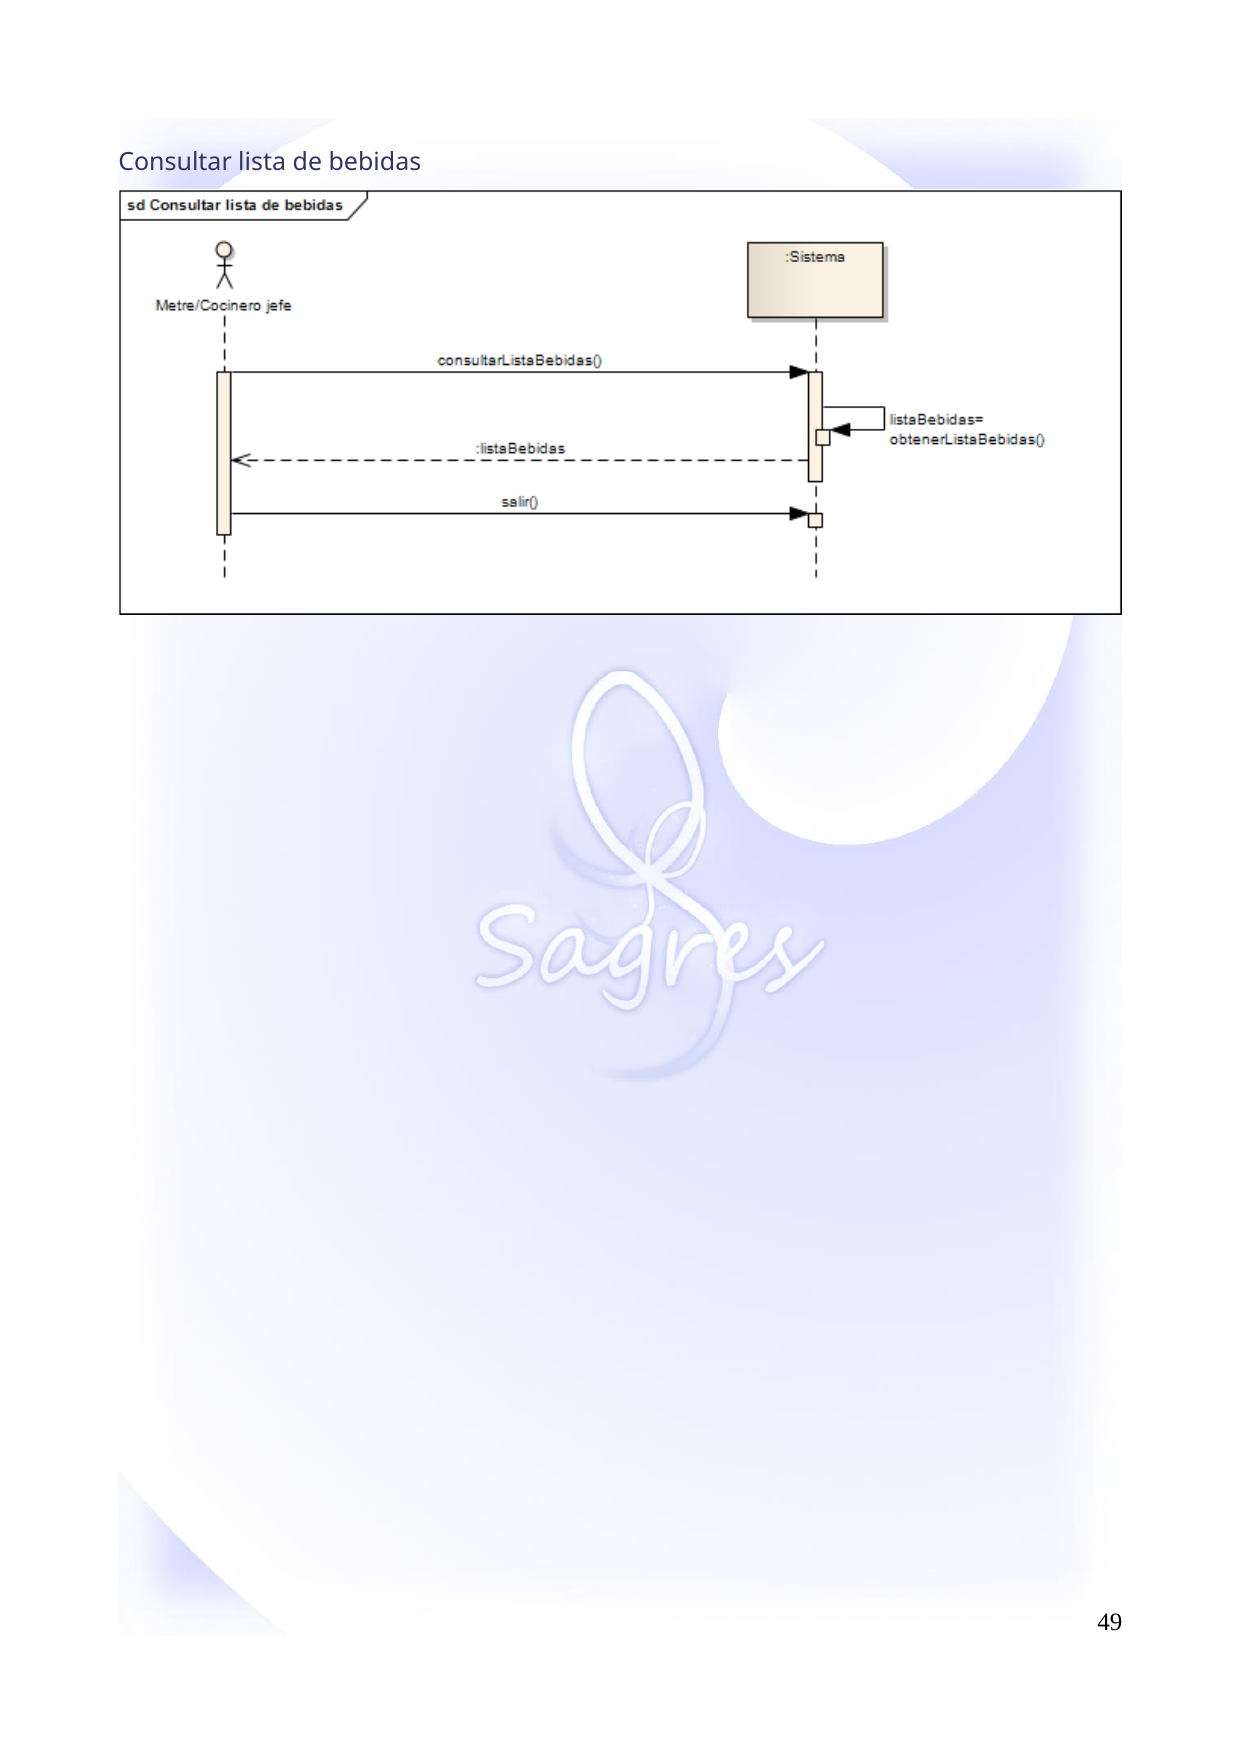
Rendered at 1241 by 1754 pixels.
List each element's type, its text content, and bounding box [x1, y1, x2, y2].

picture [118, 177, 1122, 1636]
subtitle Consultar lista de bebidas [118, 143, 1122, 177]
picture [118, 118, 1122, 143]
